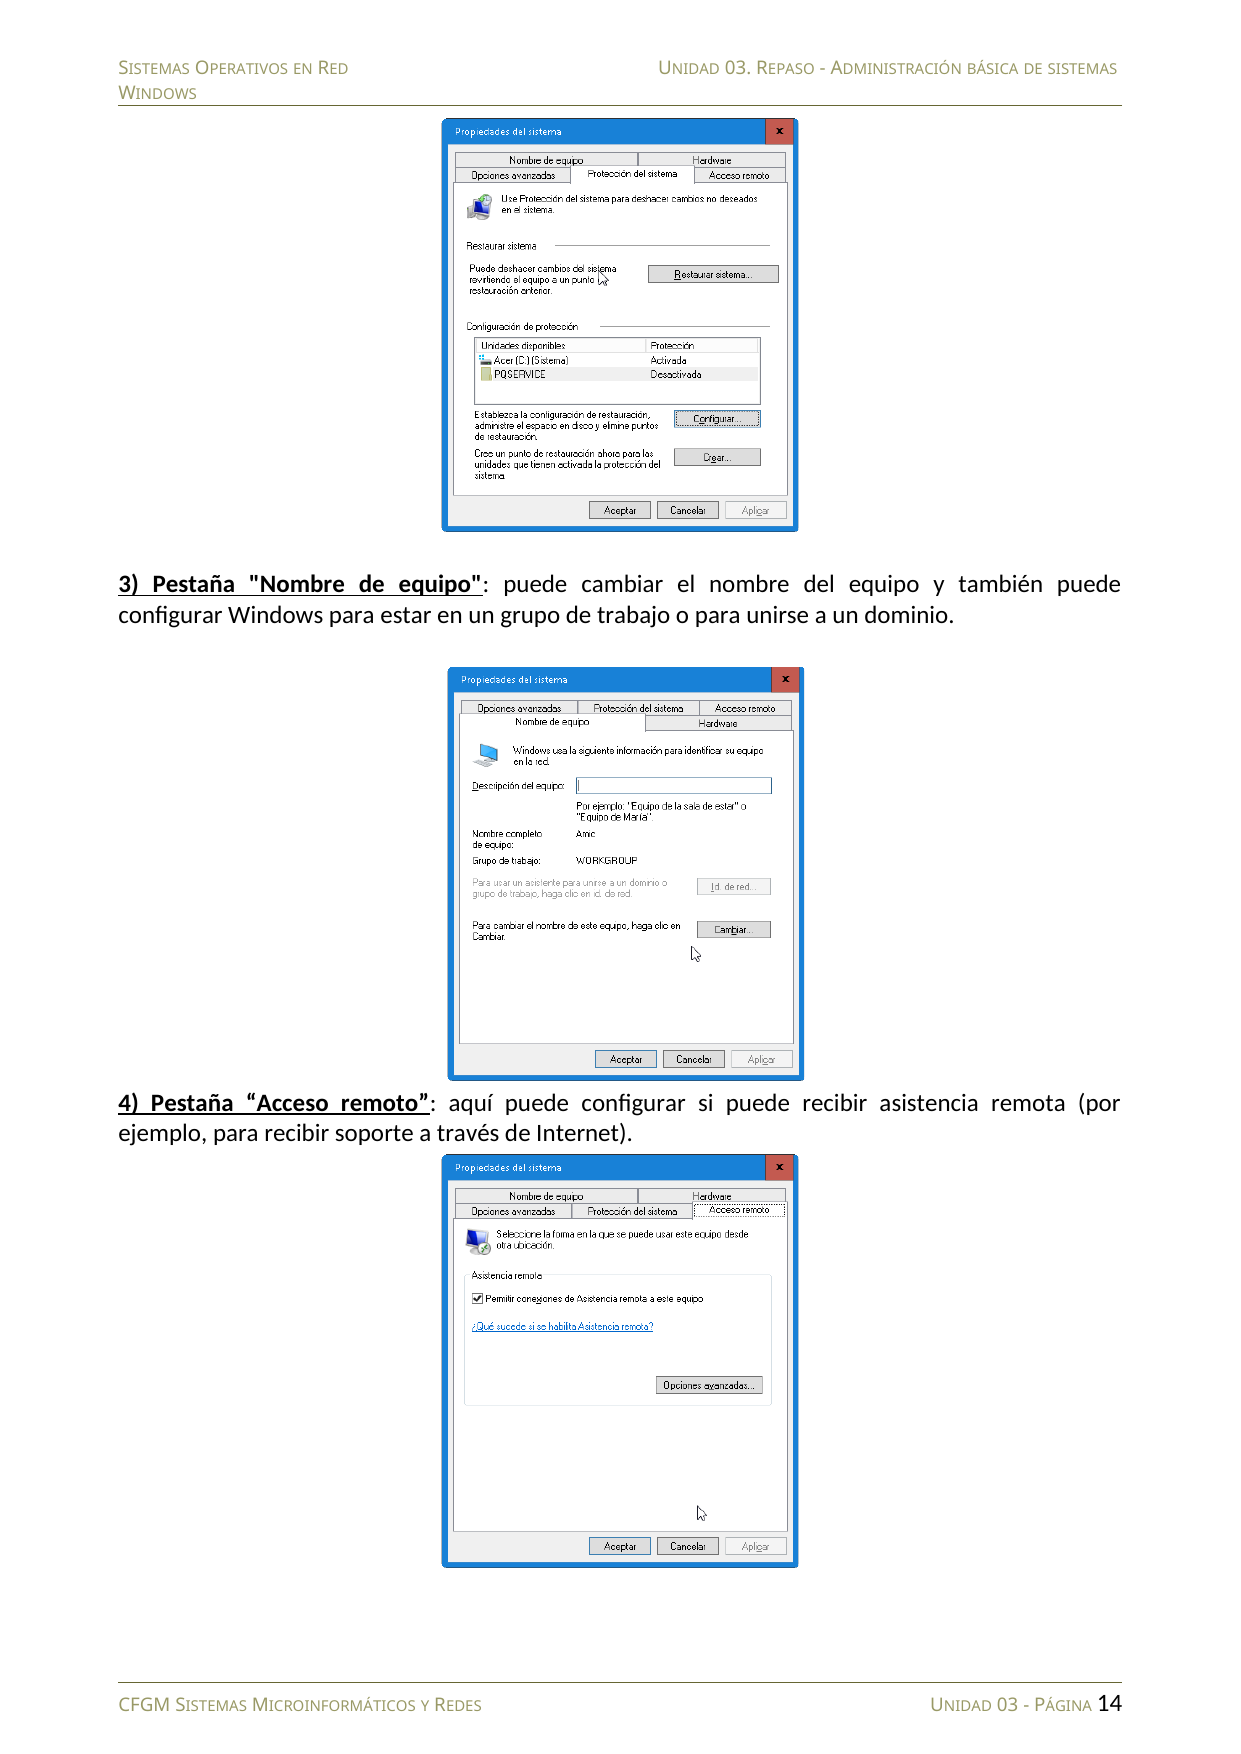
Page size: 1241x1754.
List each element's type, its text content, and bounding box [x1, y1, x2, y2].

text 4) Pestaña “Acceso remoto”: aquí puede configurar si puede recibir asistencia remota (por ejemplo, para recibir soporte a través de Internet). [118, 673, 1122, 1148]
picture [441, 118, 799, 532]
picture [441, 1154, 799, 1568]
picture [447, 667, 805, 1081]
text 3) Pestaña "Nombre de equipo": puede cambiar el nombre del equipo y también puede configurar Windows para estar en un grupo de trabajo o para unirse a un dominio. [118, 568, 1122, 629]
